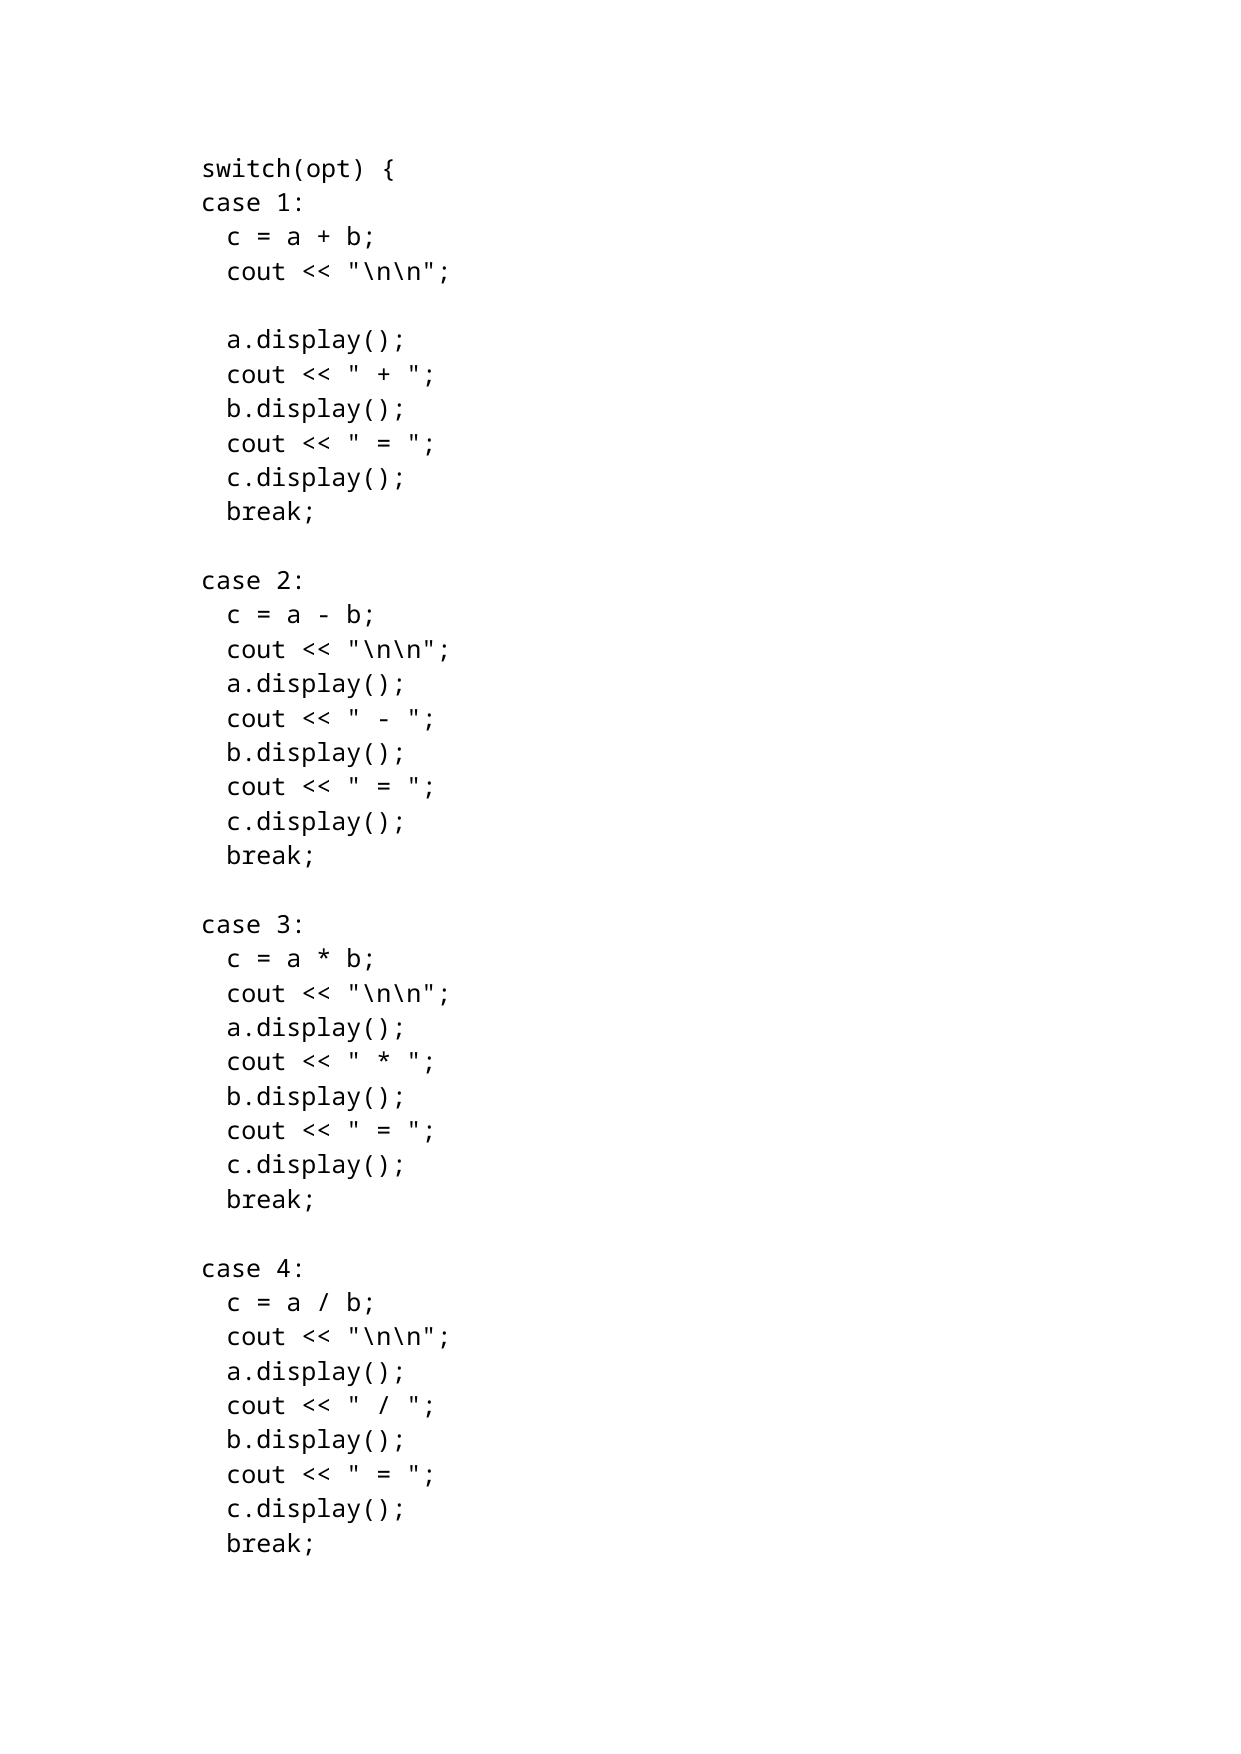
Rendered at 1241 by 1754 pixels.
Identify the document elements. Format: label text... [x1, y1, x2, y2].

text c.display(); [150, 1491, 1090, 1525]
text cout << " + "; [150, 356, 1090, 391]
text cout << " = "; [150, 769, 1090, 803]
text c.display(); [150, 459, 1090, 494]
text cout << "\n\n"; [150, 631, 1090, 666]
text cout << "\n\n"; [150, 975, 1090, 1009]
text cout << " = "; [150, 425, 1090, 459]
text b.display(); [150, 1078, 1090, 1112]
text case 3: [150, 906, 1090, 941]
text break; [150, 1525, 1090, 1559]
text a.display(); [150, 322, 1090, 356]
text c = a + b; [150, 219, 1090, 253]
text break; [150, 1181, 1090, 1216]
text case 2: [150, 562, 1090, 597]
text c.display(); [150, 1147, 1090, 1181]
text break; [150, 494, 1090, 528]
text cout << "\n\n"; [150, 1319, 1090, 1353]
text c = a * b; [150, 941, 1090, 975]
text cout << " / "; [150, 1387, 1090, 1422]
text a.display(); [150, 666, 1090, 700]
text break; [150, 837, 1090, 872]
text cout << " = "; [150, 1112, 1090, 1147]
text switch(opt) { [150, 150, 1090, 184]
text cout << " * "; [150, 1044, 1090, 1078]
text c = a - b; [150, 597, 1090, 631]
text b.display(); [150, 391, 1090, 425]
text b.display(); [150, 1422, 1090, 1456]
text c = a / b; [150, 1284, 1090, 1319]
text cout << " = "; [150, 1456, 1090, 1491]
text cout << " - "; [150, 700, 1090, 734]
text case 1: [150, 184, 1090, 219]
text b.display(); [150, 734, 1090, 769]
text case 4: [150, 1250, 1090, 1284]
text a.display(); [150, 1009, 1090, 1044]
text a.display(); [150, 1353, 1090, 1387]
text cout << "\n\n"; [150, 253, 1090, 287]
text c.display(); [150, 803, 1090, 837]
